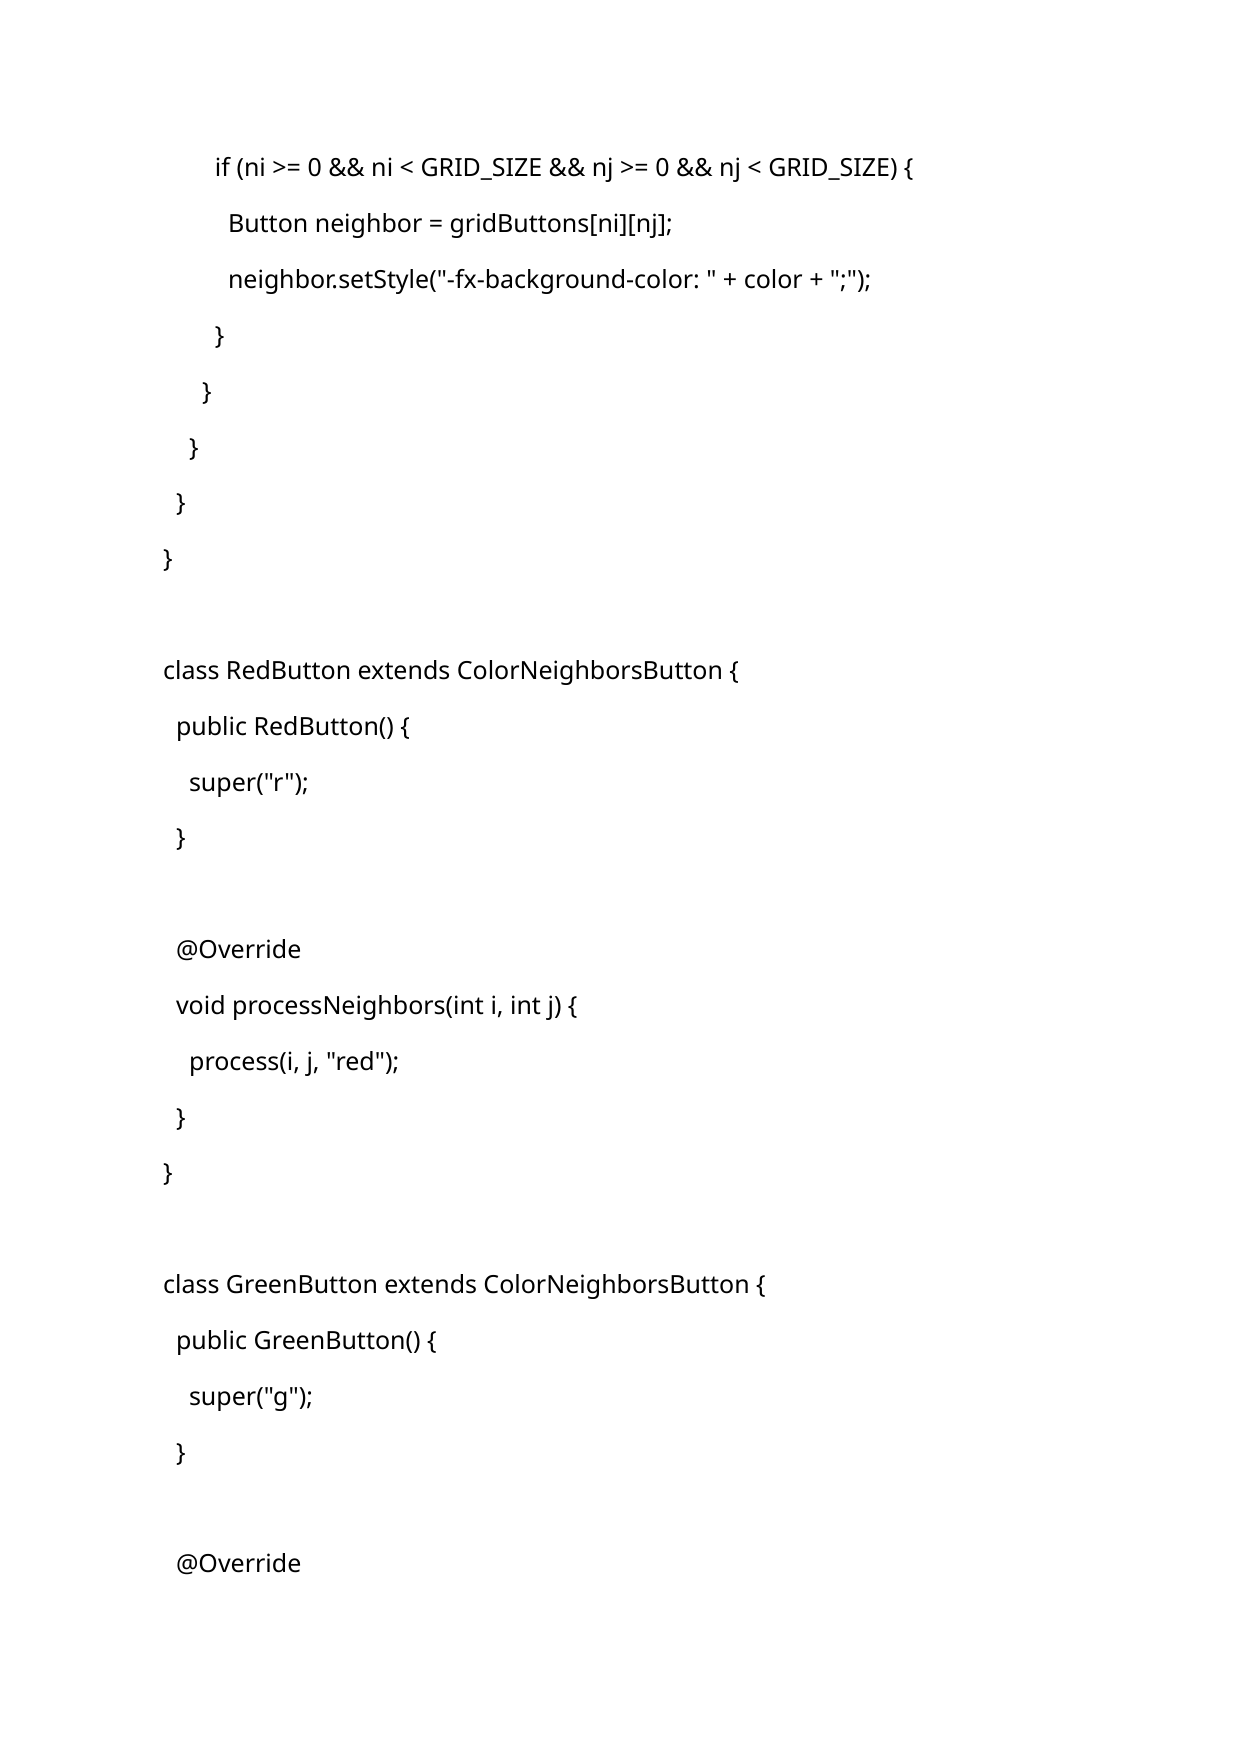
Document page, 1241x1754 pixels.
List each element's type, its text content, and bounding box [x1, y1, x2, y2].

text neighbor.setStyle("-fx-background-color: " + color + ";"); [150, 262, 1090, 296]
text } [150, 485, 1090, 519]
text class RedButton extends ColorNeighborsButton { [150, 652, 1090, 687]
text public RedButton() { [150, 708, 1090, 742]
text super("r"); [150, 764, 1090, 798]
text process(i, j, "red"); [150, 1043, 1090, 1077]
text } [150, 373, 1090, 407]
text @Override [150, 932, 1090, 966]
text void processNeighbors(int i, int j) { [150, 987, 1090, 1022]
text } [150, 541, 1090, 575]
text } [150, 1099, 1090, 1133]
text super("g"); [150, 1378, 1090, 1412]
text } [150, 1155, 1090, 1189]
text } [150, 820, 1090, 854]
text } [150, 1434, 1090, 1468]
text @Override [150, 1546, 1090, 1580]
text if (ni >= 0 && ni < GRID_SIZE && nj >= 0 && nj < GRID_SIZE) { [150, 150, 1090, 184]
text Button neighbor = gridButtons[ni][nj]; [150, 206, 1090, 240]
text } [150, 429, 1090, 463]
text } [150, 317, 1090, 352]
text public GreenButton() { [150, 1322, 1090, 1357]
text class GreenButton extends ColorNeighborsButton { [150, 1267, 1090, 1301]
